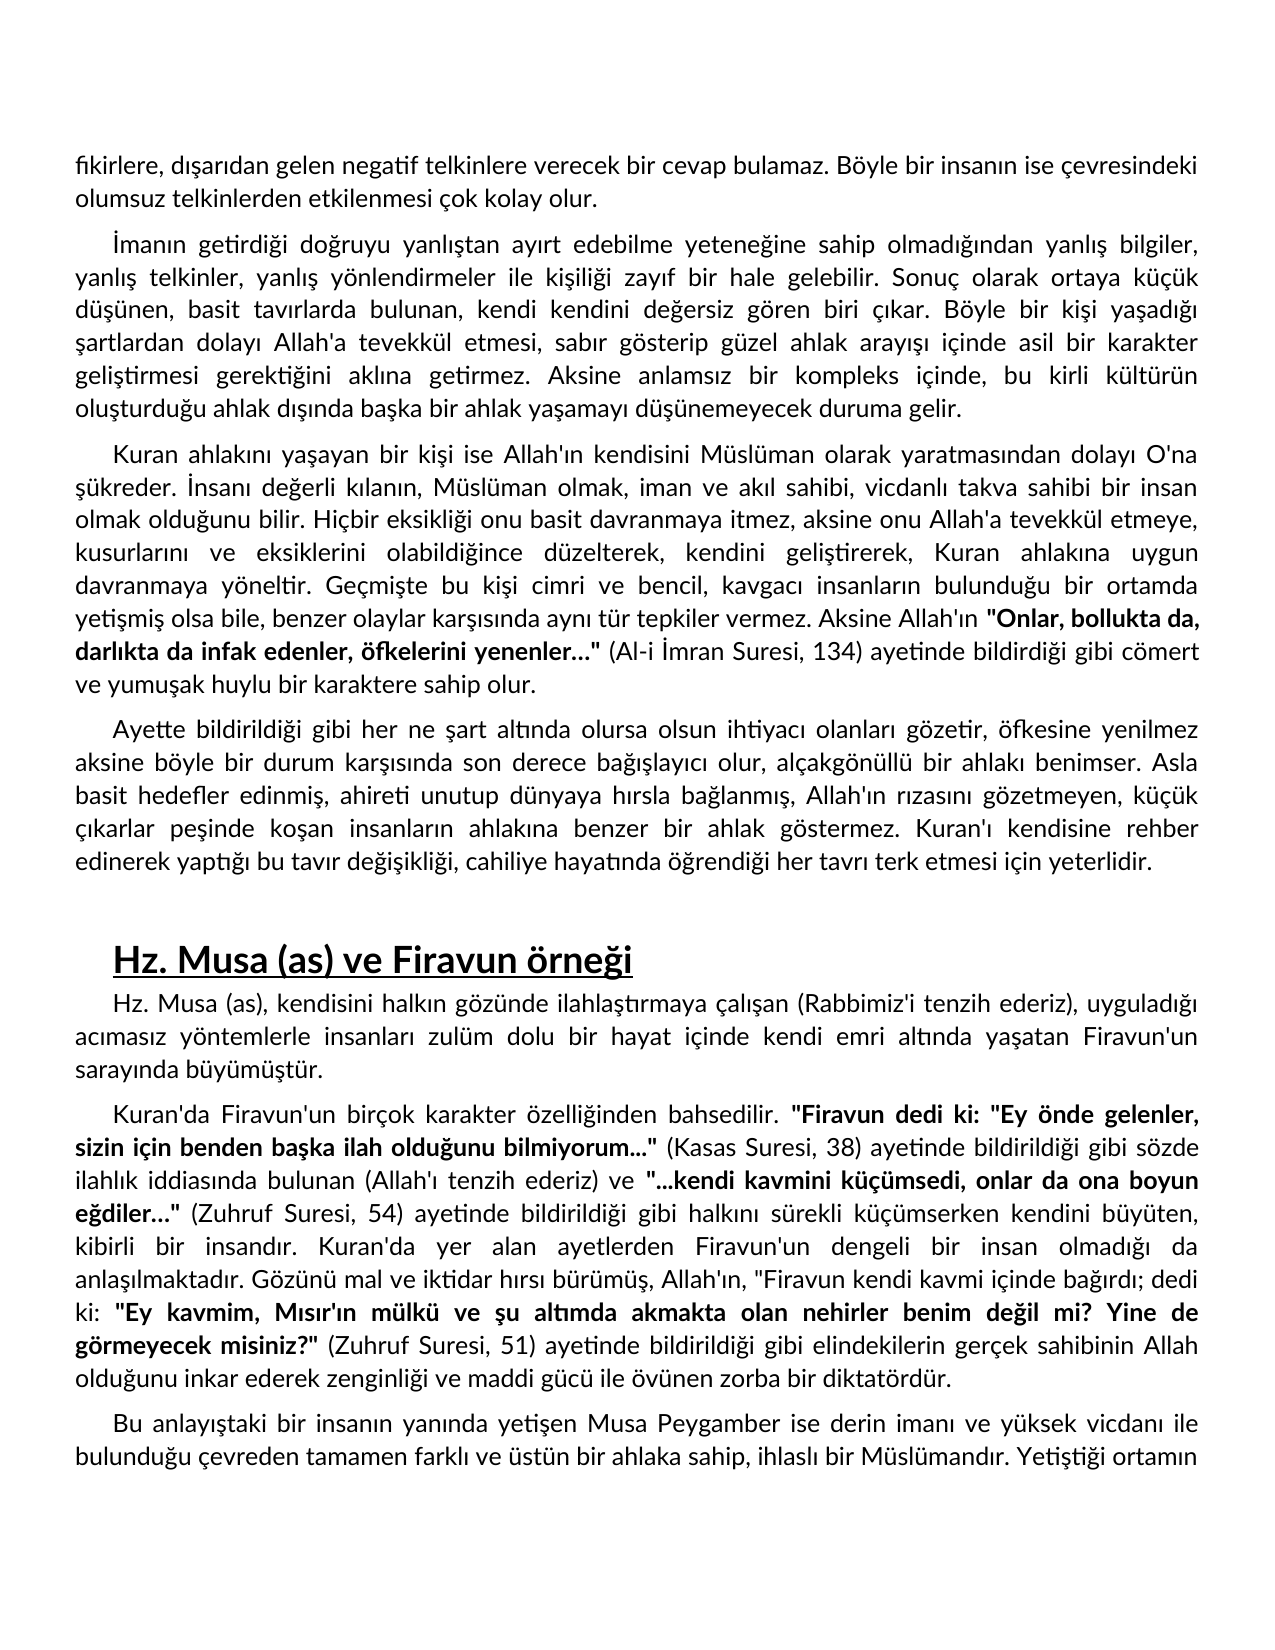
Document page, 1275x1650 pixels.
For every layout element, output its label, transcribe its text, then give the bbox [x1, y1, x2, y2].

text Hz. Musa (as), kendisini halkın gözünde ilahlaştırmaya çalışan (Rabbimiz'i tenzih ederiz), uyguladığı acımasız yöntemlerle insanları zulüm dolu bir hayat içinde kendi emri altında yaşatan Firavun'un sarayında büyümüştür. [75, 988, 1200, 1084]
subtitle Hz. Musa (as) ve Firavun örneği [112, 937, 1200, 982]
text Kuran ahlakını yaşayan bir kişi ise Allah'ın kendisini Müslüman olarak yaratmasından dolayı O'na şükreder. İnsanı değerli kılanın, Müslüman olmak, iman ve akıl sahibi, vicdanlı takva sahibi bir insan olmak olduğunu bilir. Hiçbir eksikliği onu basit davranmaya itmez, aksine onu Allah'a tevekkül etmeye, kusurlarını ve eksiklerini olabildiğince düzelterek, kendini geliştirerek, Kuran ahlakına uygun davranmaya yöneltir. Geçmişte bu kişi cimri ve bencil, kavgacı insanların bulunduğu bir ortamda yetişmiş olsa bile, benzer olaylar karşısında aynı tür tepkiler vermez. Aksine Allah'ın "Onlar, bollukta da, darlıkta da infak edenler, öfkelerini yenenler…" (Al-i İmran Suresi, 134) ayetinde bildirdiği gibi cömert ve yumuşak huylu bir karaktere sahip olur. [75, 438, 1200, 699]
text İmanın getirdiği doğruyu yanlıştan ayırt edebilme yeteneğine sahip olmadığından yanlış bilgiler, yanlış telkinler, yanlış yönlendirmeler ile kişiliği zayıf bir hale gelebilir. Sonuç olarak ortaya küçük düşünen, basit tavırlarda bulunan, kendi kendini değersiz gören biri çıkar. Böyle bir kişi yaşadığı şartlardan dolayı Allah'a tevekkül etmesi, sabır gösterip güzel ahlak arayışı içinde asil bir karakter geliştirmesi gerektiğini aklına getirmez. Aksine anlamsız bir kompleks içinde, bu kirli kültürün oluşturduğu ahlak dışında başka bir ahlak yaşamayı düşünemeyecek duruma gelir. [75, 228, 1200, 423]
text Bu anlayıştaki bir insanın yanında yetişen Musa Peygamber ise derin imanı ve yüksek vicdanı ile bulunduğu çevreden tamamen farklı ve üstün bir ahlaka sahip, ihlaslı bir Müslümandır. Yetiştiği ortamın [75, 1408, 1200, 1471]
text fikirlere, dışarıdan gelen negatif telkinlere verecek bir cevap bulamaz. Böyle bir insanın ise çevresindeki olumsuz telkinlerden etkilenmesi çok kolay olur. [75, 150, 1200, 213]
text Ayette bildirildiği gibi her ne şart altında olursa olsun ihtiyacı olanları gözetir, öfkesine yenilmez aksine böyle bir durum karşısında son derece bağışlayıcı olur, alçakgönüllü bir ahlakı benimser. Asla basit hedefler edinmiş, ahireti unutup dünyaya hırsla bağlanmış, Allah'ın rızasını gözetmeyen, küçük çıkarlar peşinde koşan insanların ahlakına benzer bir ahlak göstermez. Kuran'ı kendisine rehber edinerek yaptığı bu tavır değişikliği, cahiliye hayatında öğrendiği her tavrı terk etmesi için yeterlidir. [75, 714, 1200, 876]
text Kuran'da Firavun'un birçok karakter özelliğinden bahsedilir. "Firavun dedi ki: "Ey önde gelenler, sizin için benden başka ilah olduğunu bilmiyorum..." (Kasas Suresi, 38) ayetinde bildirildiği gibi sözde ilahlık iddiasında bulunan (Allah'ı tenzih ederiz) ve "...kendi kavmini küçümsedi, onlar da ona boyun eğdiler…" (Zuhruf Suresi, 54) ayetinde bildirildiği gibi halkını sürekli küçümserken kendini büyüten, kibirli bir insandır. Kuran'da yer alan ayetlerden Firavun'un dengeli bir insan olmadığı da anlaşılmaktadır. Gözünü mal ve iktidar hırsı bürümüş, Allah'ın, "Firavun kendi kavmi içinde bağırdı; dedi ki: "Ey kavmim, Mısır'ın mülkü ve şu altımda akmakta olan nehirler benim değil mi? Yine de görmeyecek misiniz?" (Zuhruf Suresi, 51) ayetinde bildirildiği gibi elindekilerin gerçek sahibinin Allah olduğunu inkar ederek zenginliği ve maddi gücü ile övünen zorba bir diktatördür. [75, 1099, 1200, 1392]
